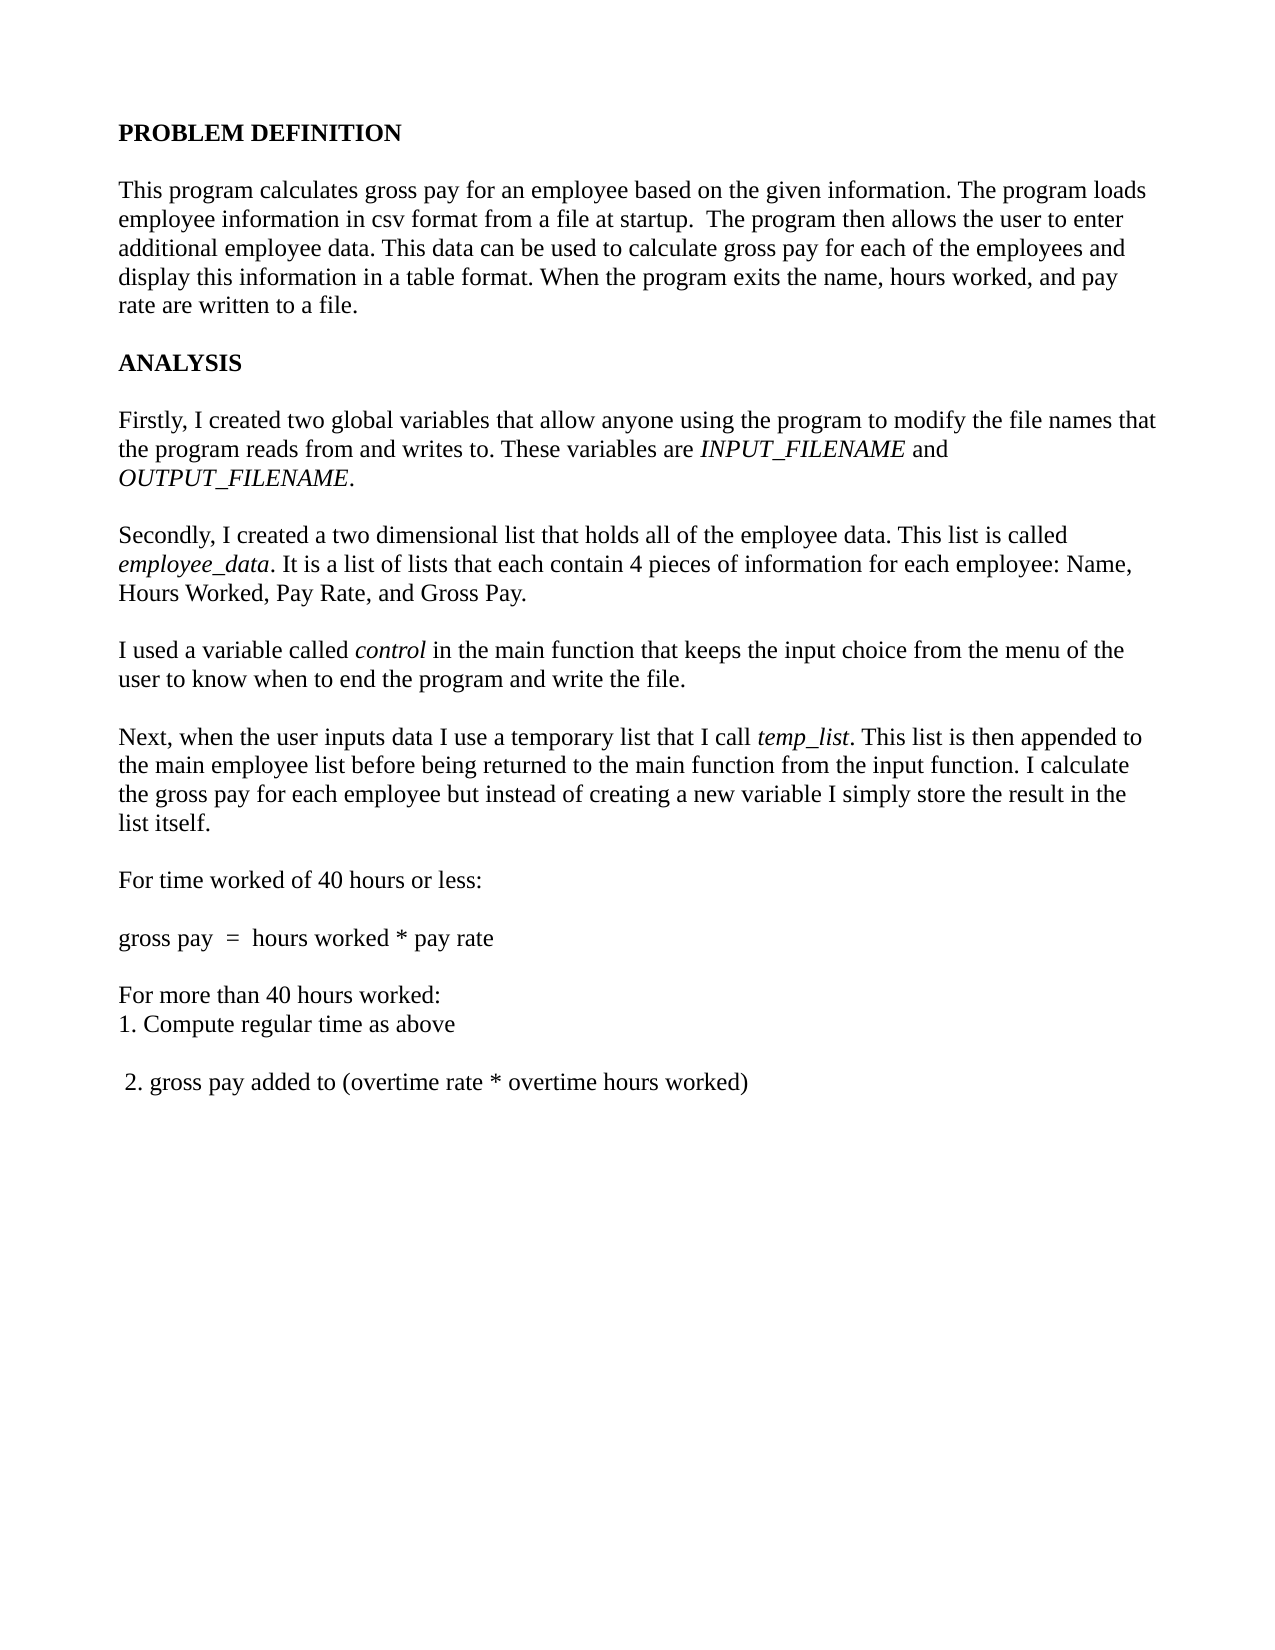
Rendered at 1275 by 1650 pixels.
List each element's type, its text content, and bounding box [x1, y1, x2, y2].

text This program calculates gross pay for an employee based on the given information. The program loads employee information in csv format from a file at startup. The program then allows the user to enter additional employee data. This data can be used to calculate gross pay for each of the employees and display this information in a table format. When the program exits the name, hours worked, and pay rate are written to a file. [118, 176, 1157, 319]
text For time worked of 40 hours or less: [118, 866, 1157, 894]
text Firstly, I created two global variables that allow anyone using the program to modify the file names that the program reads from and writes to. These variables are INPUT_FILENAME and OUTPUT_FILENAME. [118, 406, 1157, 492]
text Secondly, I created a two dimensional list that holds all of the employee data. This list is called employee_data. It is a list of lists that each contain 4 pieces of information for each employee: Name, Hours Worked, Pay Rate, and Gross Pay. [118, 521, 1157, 607]
text For more than 40 hours worked: [118, 981, 1157, 1009]
text 2. gross pay added to (overtime rate * overtime hours worked) [118, 1067, 1157, 1096]
text ANALYSIS [118, 348, 1157, 377]
text gross pay = hours worked * pay rate [118, 923, 1157, 952]
text I used a variable called control in the main function that keeps the input choice from the menu of the user to know when to end the program and write the file. [118, 636, 1157, 693]
text Next, when the user inputs data I use a temporary list that I call temp_list. This list is then appended to the main employee list before being returned to the main function from the input function. I calculate the gross pay for each employee but instead of creating a new variable I simply store the result in the list itself. [118, 722, 1157, 837]
text PROBLEM DEFINITION [118, 118, 1157, 147]
text 1. Compute regular time as above [118, 1009, 1157, 1038]
